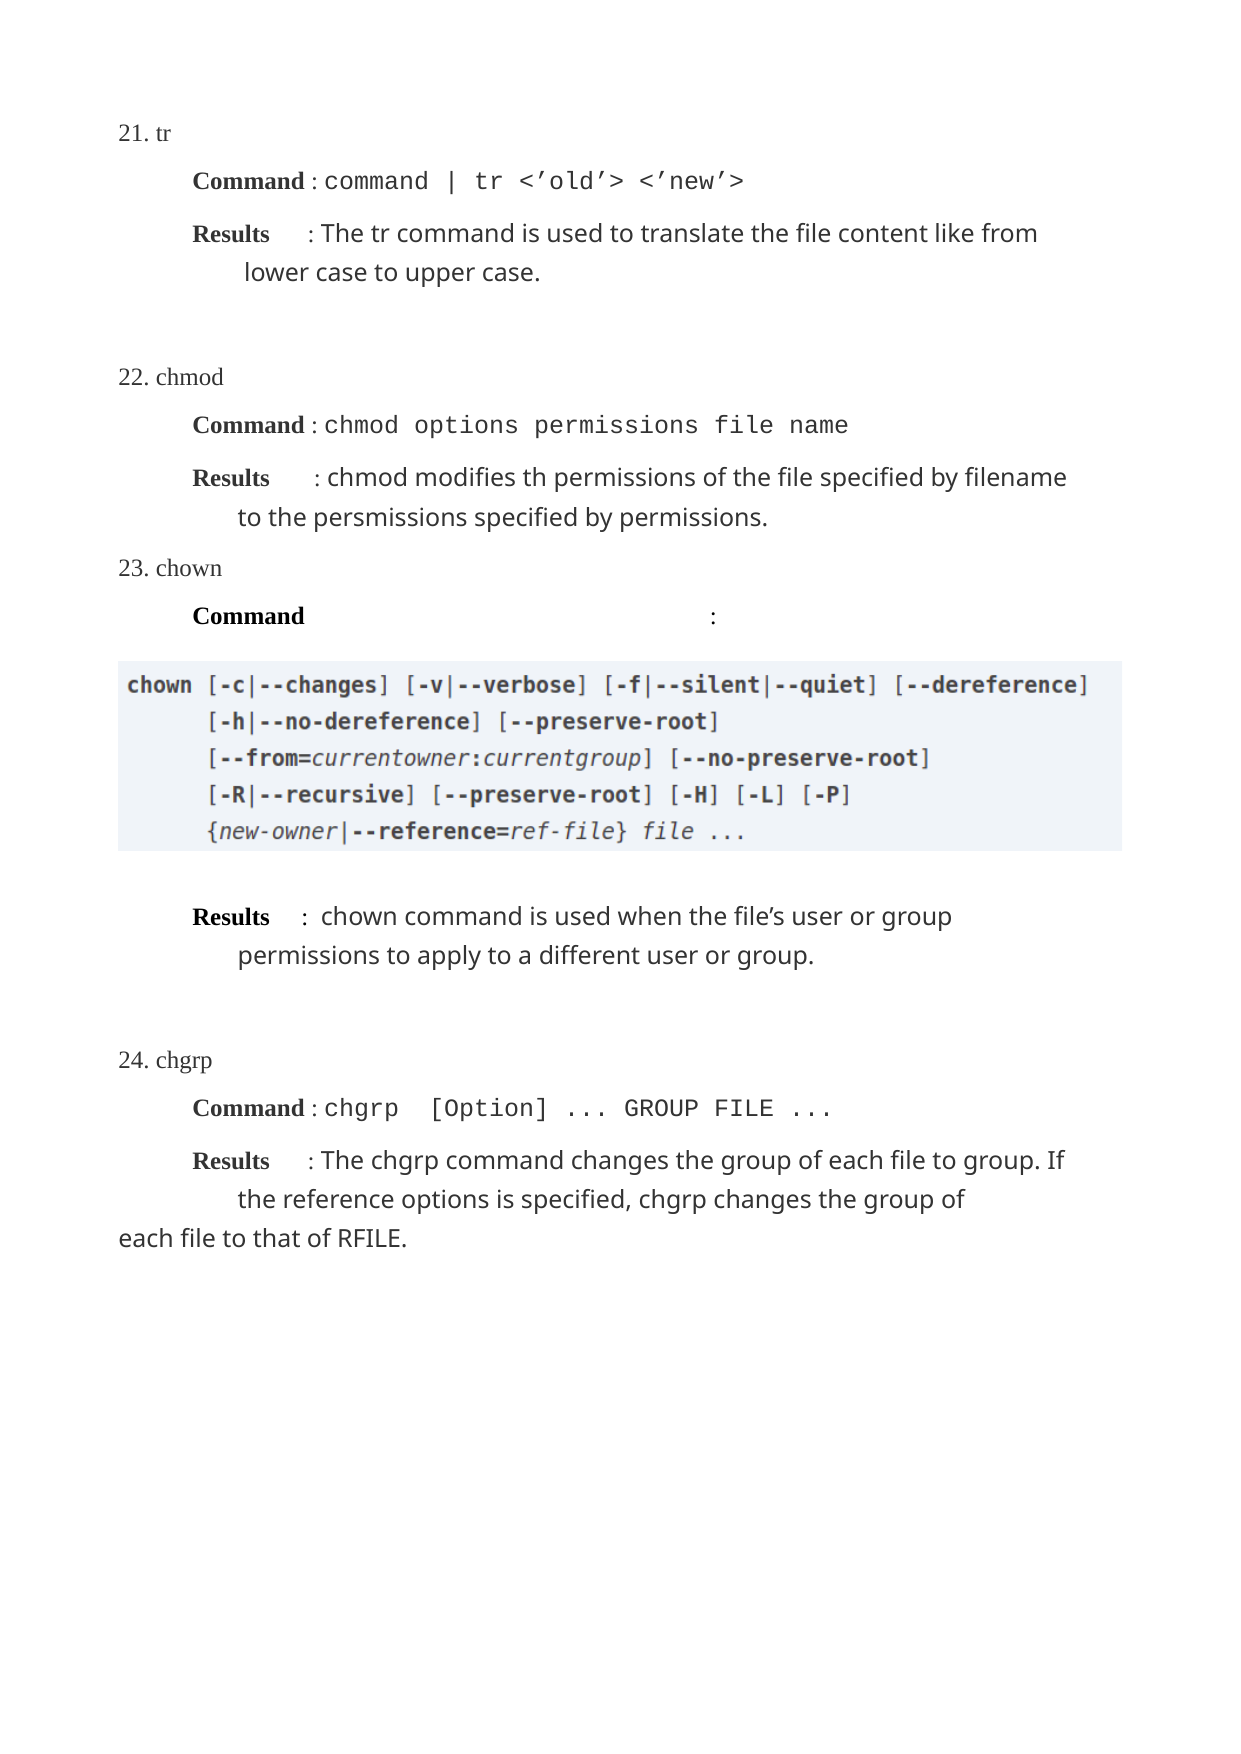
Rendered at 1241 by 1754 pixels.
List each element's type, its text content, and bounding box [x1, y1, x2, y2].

picture [118, 661, 1123, 851]
text Command : [118, 601, 1122, 661]
text 24. chgrp [118, 1045, 1122, 1074]
text 21. tr [118, 118, 1122, 147]
text Command : chgrp [Option] ... GROUP FILE ... [118, 1093, 1122, 1123]
text 22. chmod [118, 362, 1122, 391]
text [118, 851, 1122, 879]
text Command : command | tr <’old’> <’new’> [118, 166, 1122, 197]
text Results : chmod modifies th permissions of the file specified by filename to the persmissions specified by permissions. [118, 460, 1122, 533]
text Results : The chgrp command changes the group of each file to group. If the reference options is specified, chgrp changes the group of each file to that of RFILE. [118, 1143, 1122, 1255]
text Command : chmod options permissions file name [118, 410, 1122, 441]
text 23. chown [118, 553, 1122, 582]
text Results : The tr command is used to translate the file content like from lower case to upper case. [118, 216, 1122, 289]
text Results : chown command is used when the file’s user or group permissions to apply to a different user or group. [118, 898, 1122, 972]
